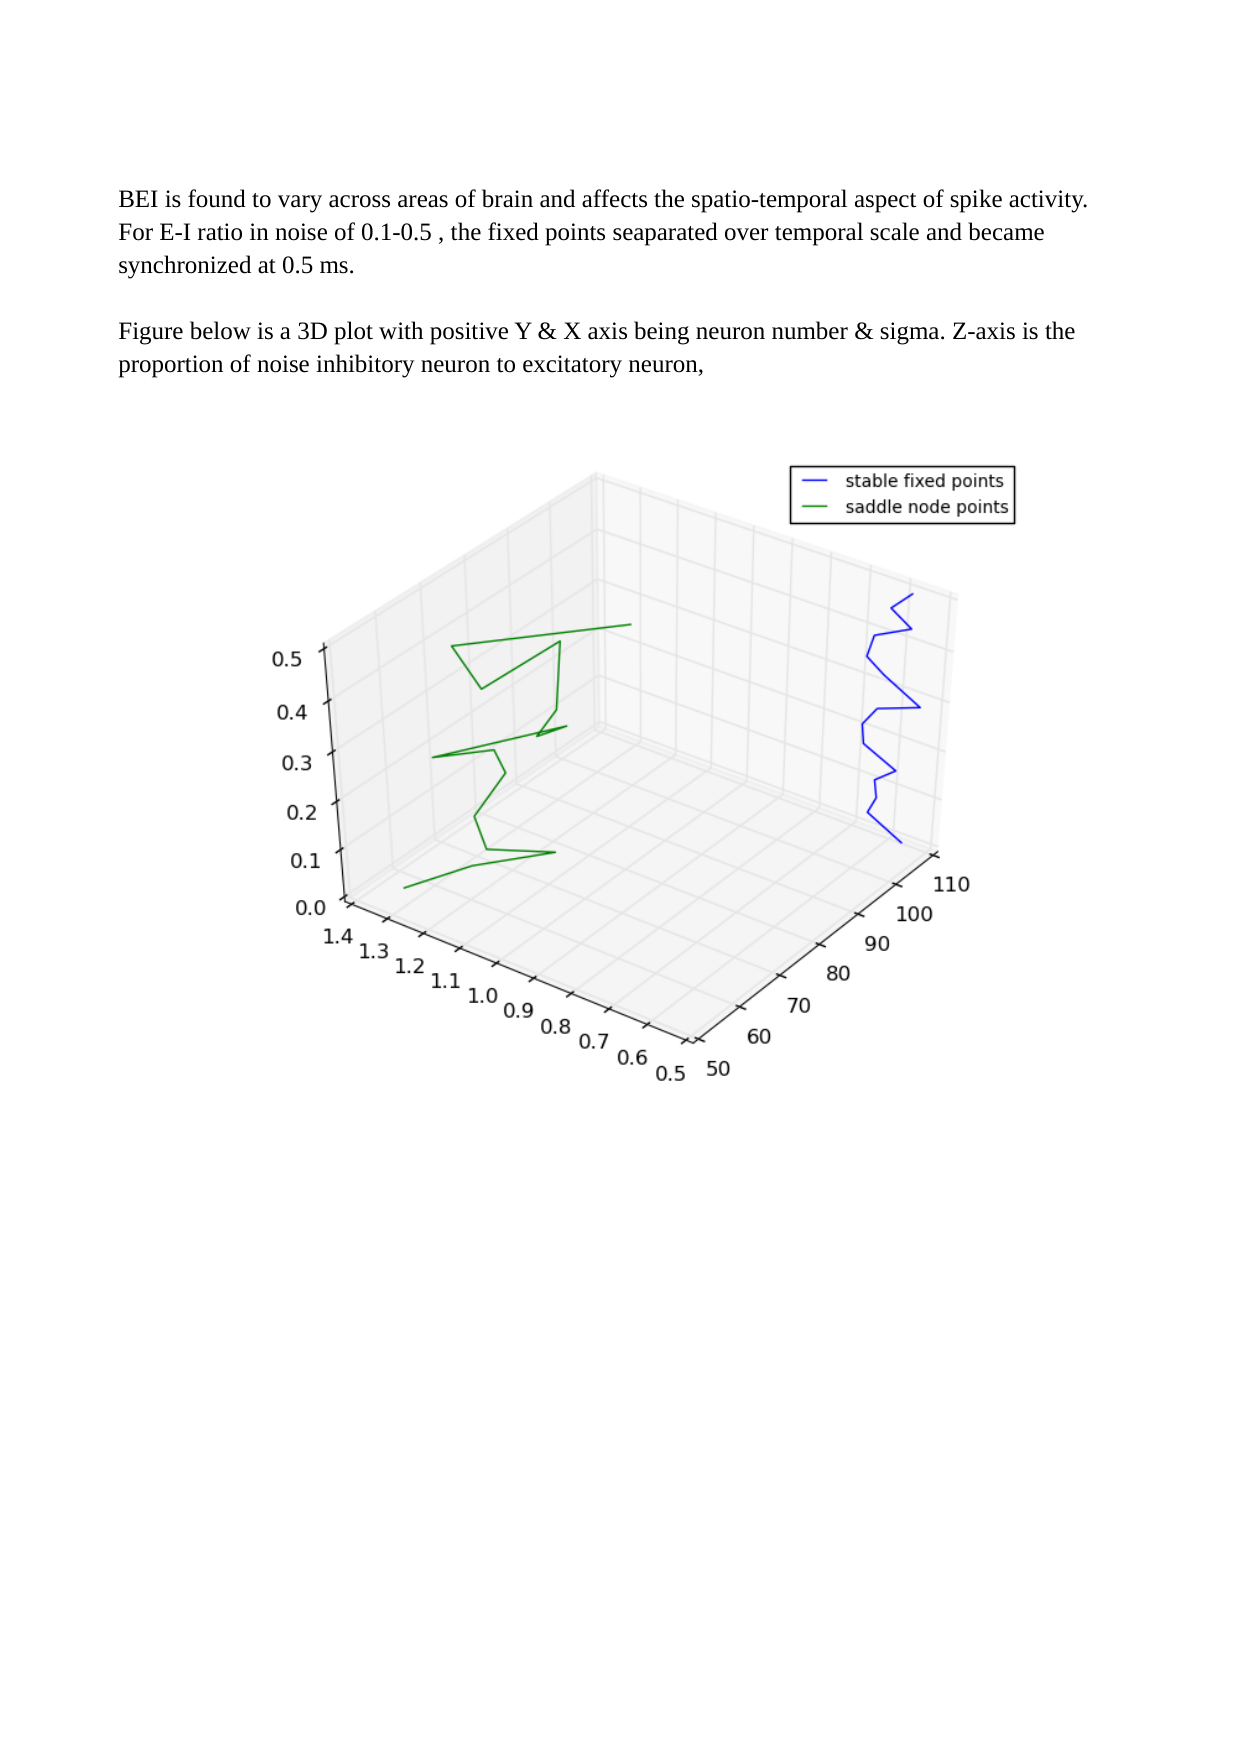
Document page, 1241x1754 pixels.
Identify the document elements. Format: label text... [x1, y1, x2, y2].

text BEI is found to vary across areas of brain and affects the spatio-temporal aspect of spike activity. For E-I ratio in noise of 0.1-0.5 , the fixed points seaparated over temporal scale and became synchronized at 0.5 ms. [118, 184, 1122, 279]
picture [118, 382, 1123, 1139]
text Figure below is a 3D plot with positive Y & X axis being neuron number & sigma. Z-axis is the proportion of noise inhibitory neuron to excitatory neuron, [118, 316, 1122, 378]
